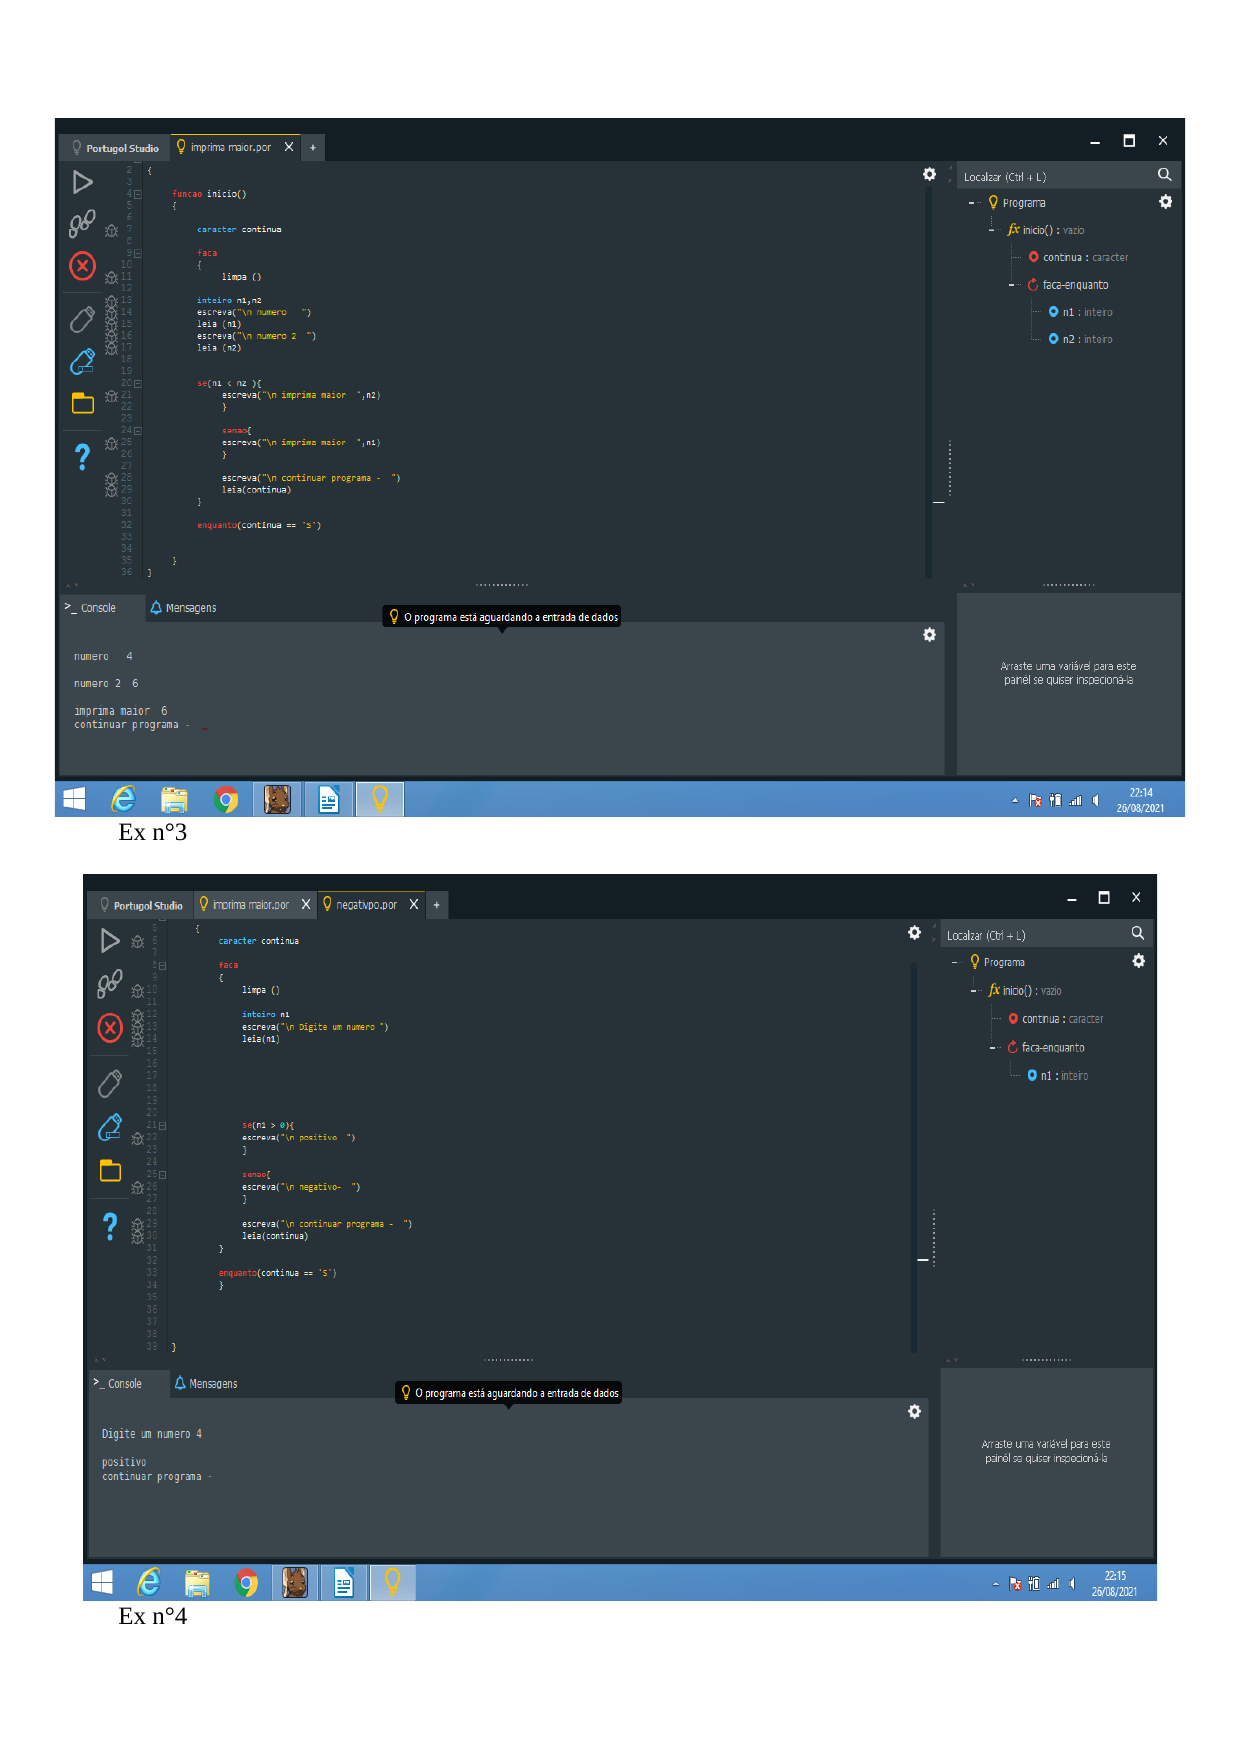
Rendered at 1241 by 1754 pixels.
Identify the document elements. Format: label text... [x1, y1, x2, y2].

picture [54, 118, 1186, 817]
picture [83, 874, 1158, 1601]
text Ex n°3 [118, 817, 1122, 845]
text Ex n°4 [118, 1601, 1122, 1630]
